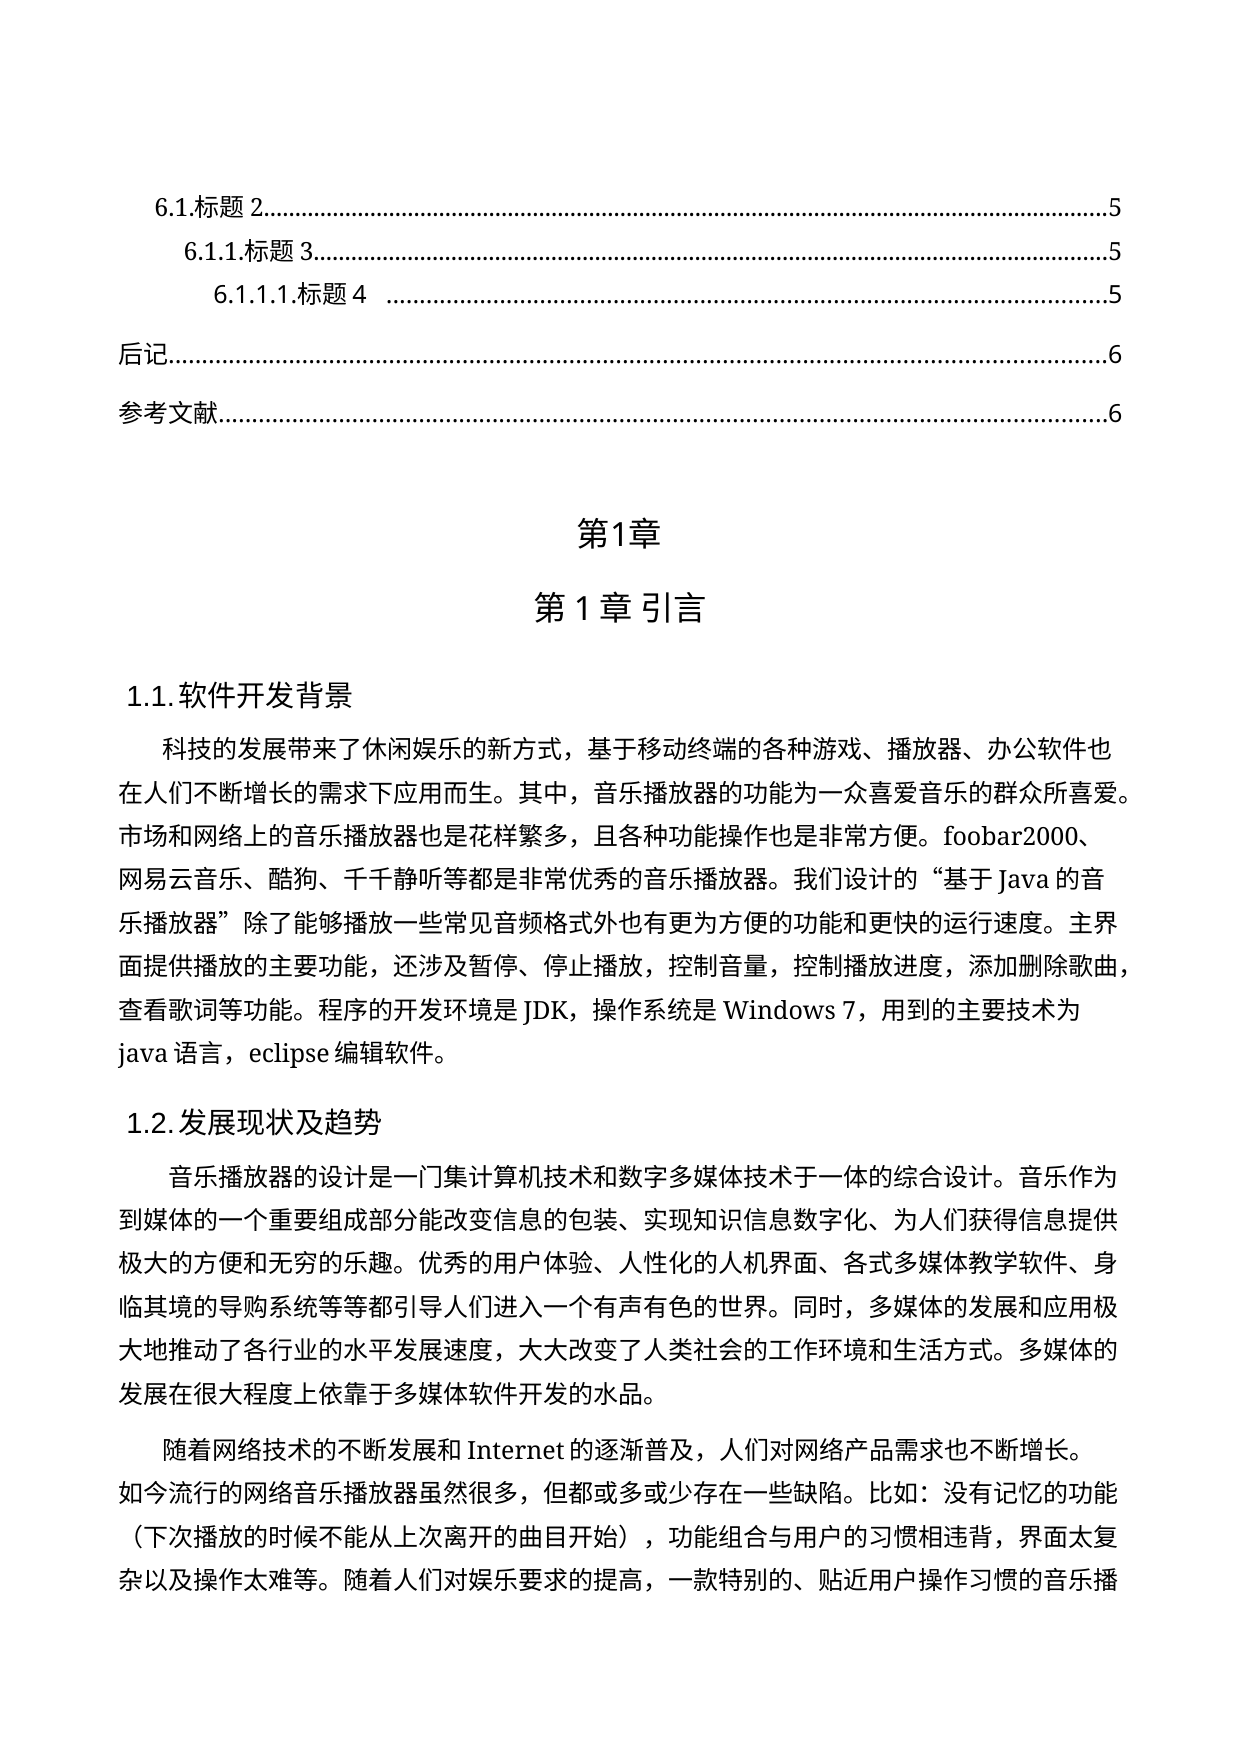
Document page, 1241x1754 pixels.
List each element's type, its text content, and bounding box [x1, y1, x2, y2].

text 参考文献 6 [118, 394, 1122, 430]
text 科技的发展带来了休闲娱乐的新方式，基于移动终端的各种游戏、播放器、办公软件也在人们不断增长的需求下应用而生。其中，音乐播放器的功能为一众喜爱音乐的群众所喜爱。市场和网络上的音乐播放器也是花样繁多，且各种功能操作也是非常方便。foobar2000、网易云音乐、酷狗、千千静听等都是非常优秀的音乐播放器。我们设计的“基于Java的音乐播放器”除了能够播放一些常见音频格式外也有更为方便的功能和更快的运行速度。主界面提供播放的主要功能，还涉及暂停、停止播放，控制音量，控制播放进度，添加删除歌曲，查看歌词等功能。程序的开发环境是JDK，操作系统是Windows 7，用到的主要技术为java语言，eclipse编辑软件。 [118, 729, 1122, 1070]
subtitle 第1章 引言 [118, 582, 1122, 630]
text 音乐播放器的设计是一门集计算机技术和数字多媒体技术于一体的综合设计。音乐作为到媒体的一个重要组成部分能改变信息的包装、实现知识信息数字化、为人们获得信息提供极大的方便和无穷的乐趣。优秀的用户体验、人性化的人机界面、各式多媒体教学软件、身临其境的导购系统等等都引导人们进入一个有声有色的世界。同时，多媒体的发展和应用极大地推动了各行业的水平发展速度，大大改变了人类社会的工作环境和生活方式。多媒体的发展在很大程度上依靠于多媒体软件开发的水品。 [118, 1157, 1122, 1410]
text 6.1.1.标题3 5 [177, 231, 1122, 267]
subtitle 软件开发背景 [118, 672, 1122, 715]
text 随着网络技术的不断发展和Internet的逐渐普及，人们对网络产品需求也不断增长。 如今流行的网络音乐播放器虽然很多，但都或多或少存在一些缺陷。比如：没有记忆的功能 （下次播放的时候不能从上次离开的曲目开始），功能组合与用户的习惯相违背，界面太复杂以及操作太难等。随着人们对娱乐要求的提高，一款特别的、贴近用户操作习惯的音乐播 [118, 1431, 1122, 1597]
text 后记 6 [118, 334, 1122, 370]
text 6.1.1.1.标题4 5 [207, 274, 1122, 311]
text 6.1.标题2 5 [148, 188, 1122, 224]
subtitle 发展现状及趋势 [118, 1100, 1122, 1142]
